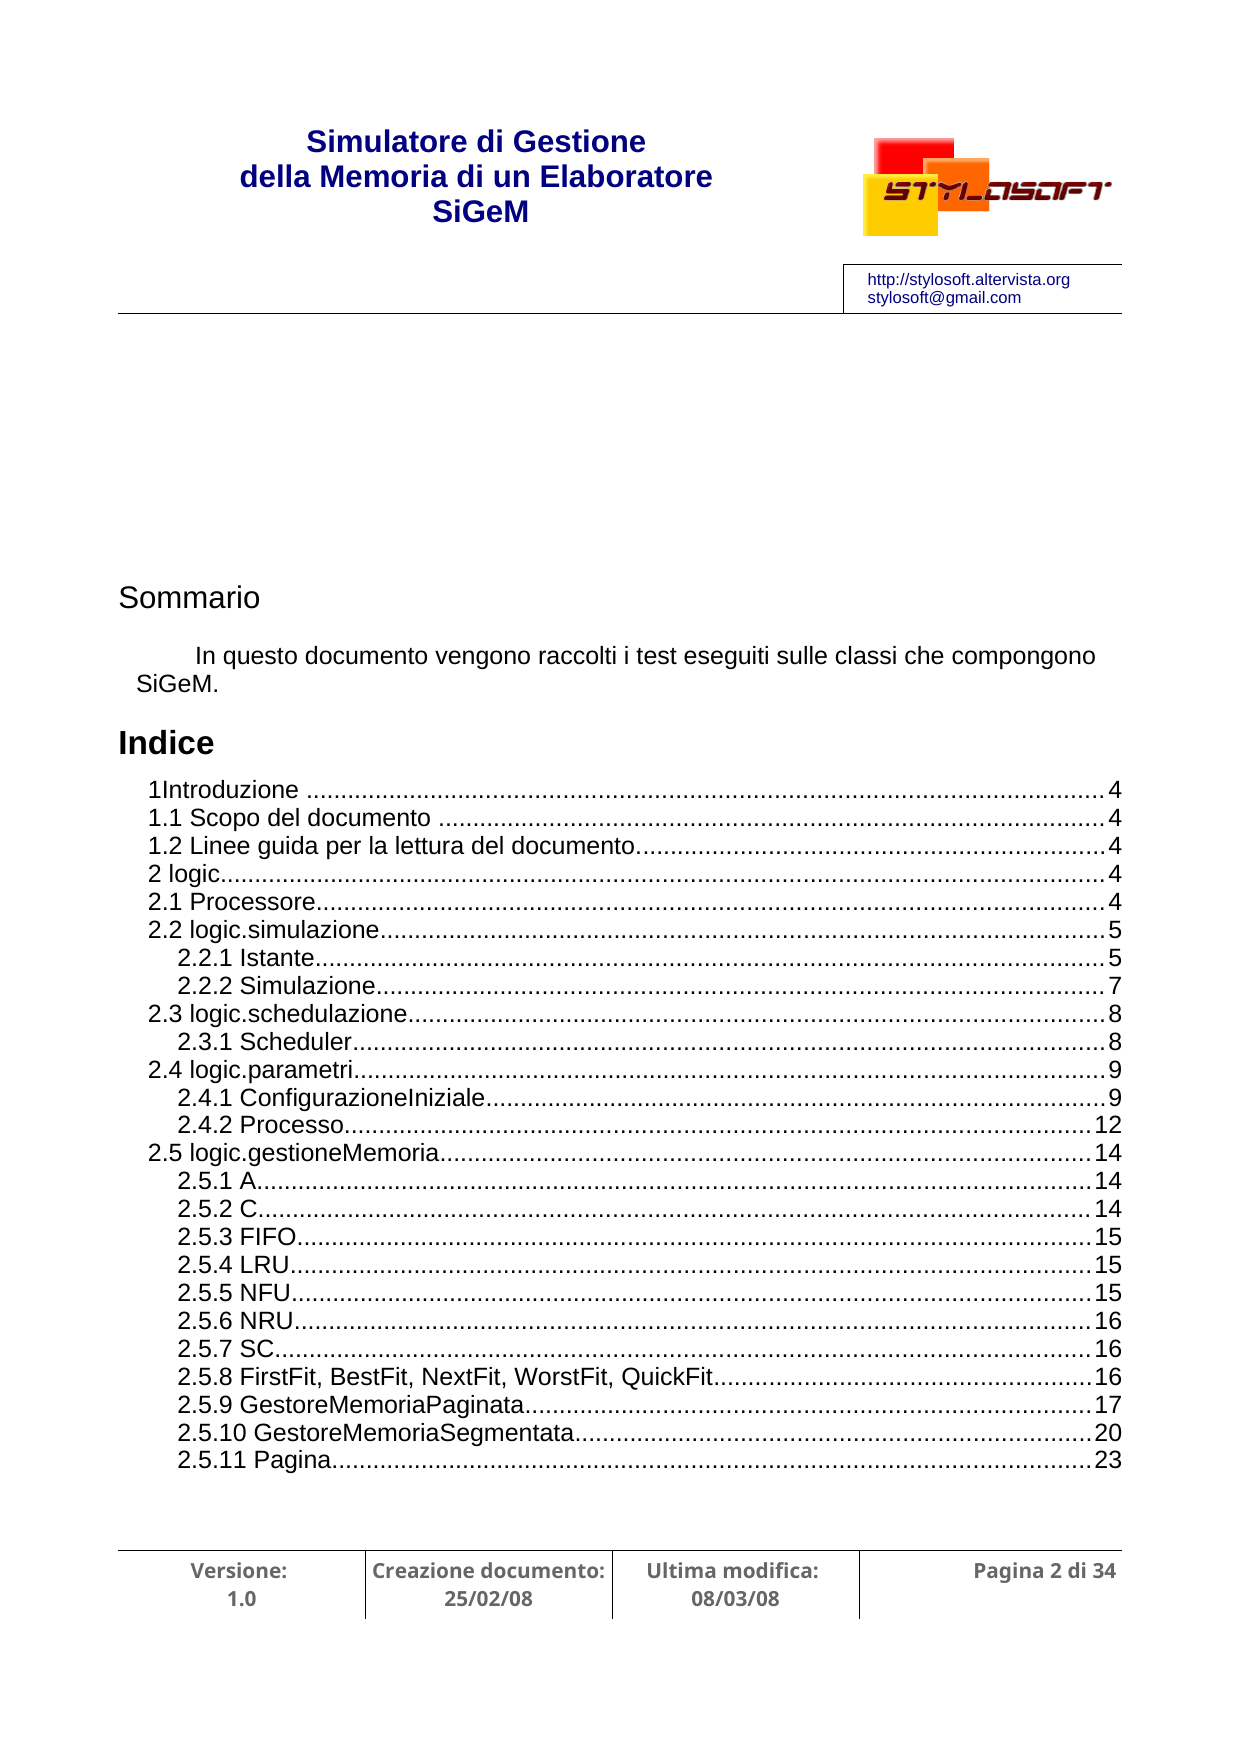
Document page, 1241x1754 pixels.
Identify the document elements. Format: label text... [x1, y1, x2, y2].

text 2.3 logic.schedulazione 8 [148, 1000, 1122, 1028]
text 2.5.2 C 14 [177, 1195, 1122, 1223]
subtitle Indice [118, 724, 1122, 762]
text 2.5.10 GestoreMemoriaSegmentata 20 [177, 1418, 1122, 1446]
text 1.2 Linee guida per la lettura del documento. 4 [148, 832, 1122, 860]
text 2.5.5 NFU 15 [177, 1279, 1122, 1307]
text 2.5 logic.gestioneMemoria 14 [148, 1139, 1122, 1167]
text 2.5.1 A 14 [177, 1167, 1122, 1195]
text 2.4.1 ConfigurazioneIniziale 9 [177, 1083, 1122, 1111]
text 2.2.1 Istante 5 [177, 944, 1122, 972]
text 2.5.9 GestoreMemoriaPaginata 17 [177, 1391, 1122, 1418]
text 2.1 Processore 4 [148, 888, 1122, 916]
text 2.3.1 Scheduler 8 [177, 1028, 1122, 1056]
text 2.4.2 Processo 12 [177, 1111, 1122, 1139]
text 2.4 logic.parametri 9 [148, 1056, 1122, 1083]
text 1.1 Scopo del documento 4 [148, 804, 1122, 832]
text 2.5.7 SC 16 [177, 1335, 1122, 1363]
text 1Introduzione 4 [148, 776, 1122, 804]
text 2.5.11 Pagina 23 [177, 1446, 1122, 1474]
text In questo documento vengono raccolti i test eseguiti sulle classi che compongono SiGeM. [136, 642, 1104, 698]
text 2.5.6 NRU 16 [177, 1307, 1122, 1335]
text 2.2.2 Simulazione 7 [177, 972, 1122, 1000]
picture [848, 123, 1117, 247]
text 2 logic 4 [148, 860, 1122, 888]
text 2.2 logic.simulazione 5 [148, 916, 1122, 944]
text 2.5.4 LRU 15 [177, 1251, 1122, 1279]
subtitle Sommario [118, 580, 1122, 615]
text 2.5.8 FirstFit, BestFit, NextFit, WorstFit, QuickFit 16 [177, 1363, 1122, 1391]
text 2.5.3 FIFO 15 [177, 1223, 1122, 1251]
